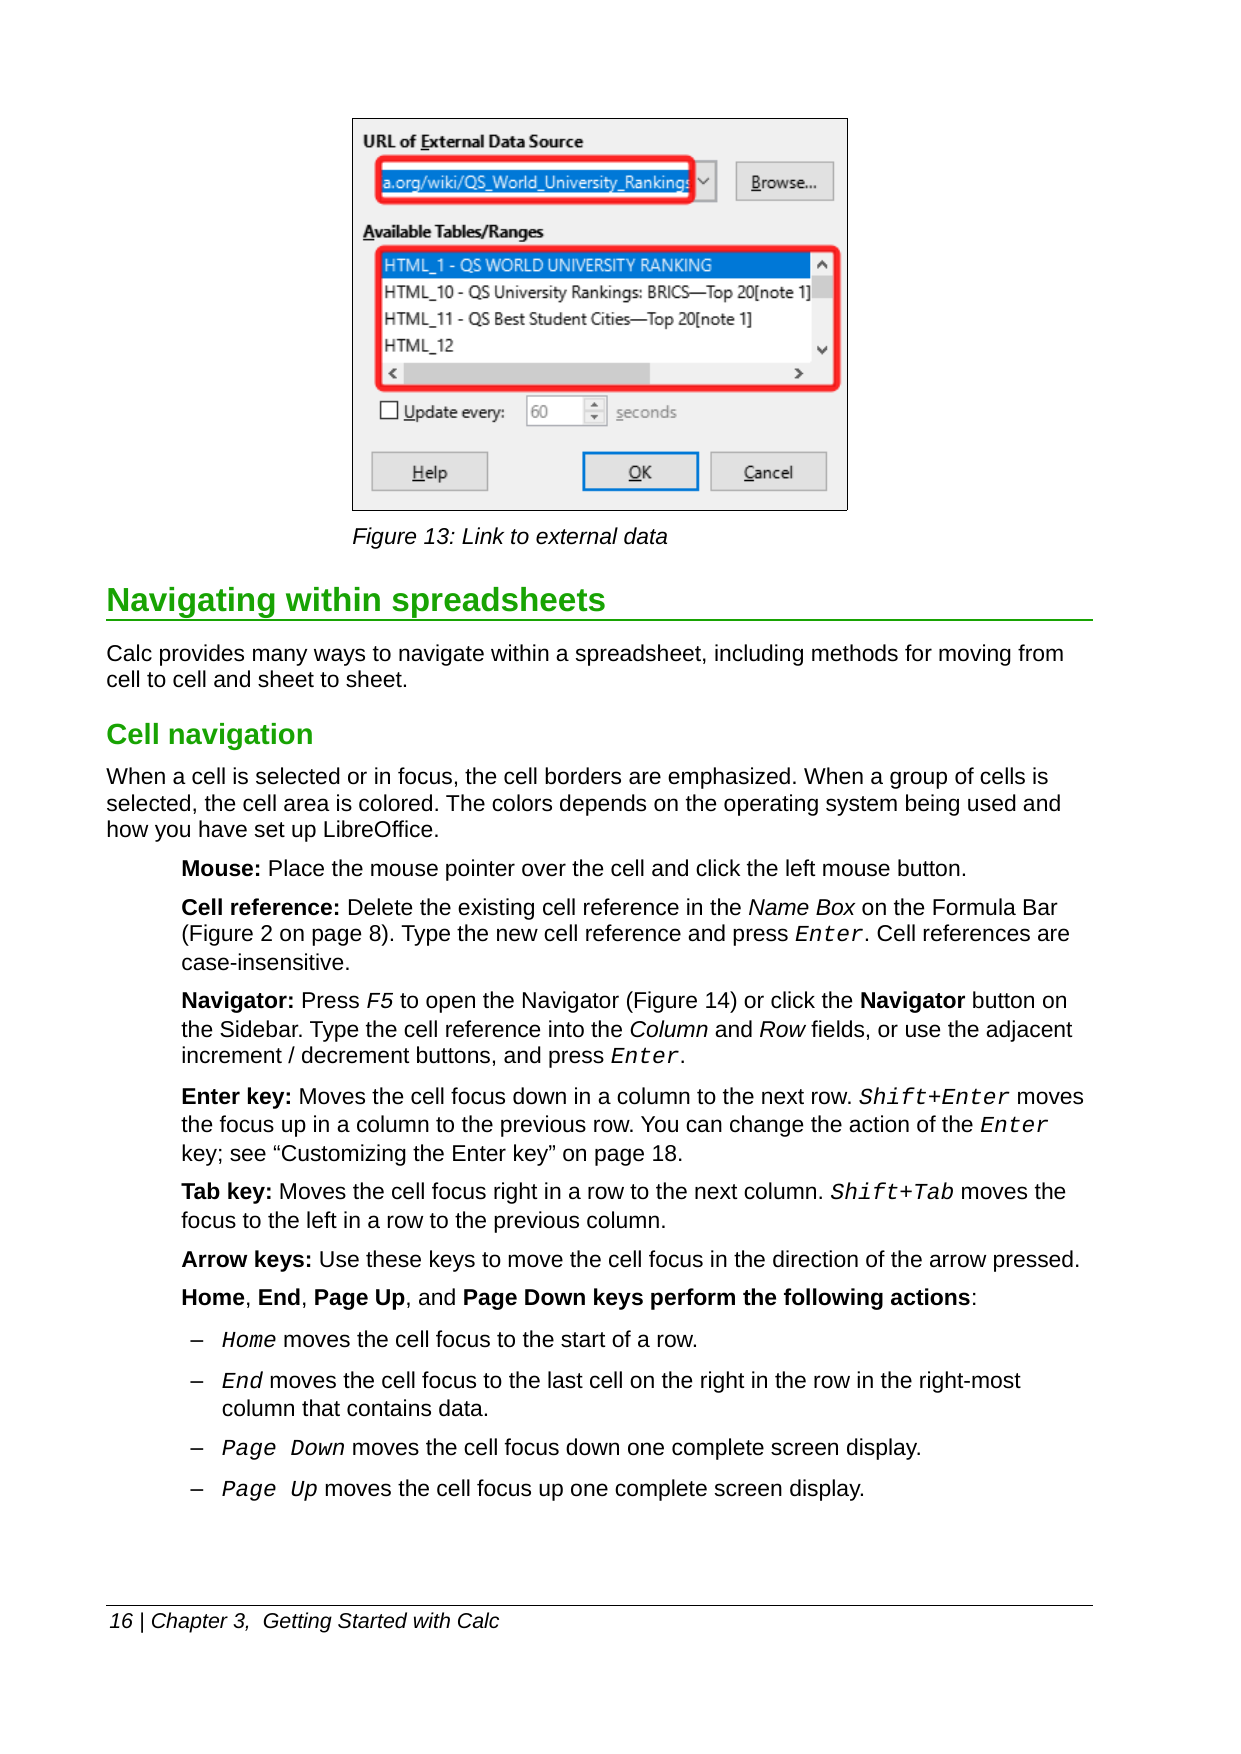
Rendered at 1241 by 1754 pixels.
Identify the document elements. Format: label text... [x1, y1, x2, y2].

text When a cell is selected or in focus, the cell borders are emphasized. When a group of cells is selected, the cell area is colored. The colors depends on the operating system being used and how you have set up LibreOffice. [106, 763, 1093, 842]
list End moves the cell focus to the last cell on the right in the row in the right-most column that contains data. [187, 1364, 1093, 1422]
picture [353, 119, 847, 510]
text Enter key: Moves the cell focus down in a column to the next row. Shift+Enter moves the focus up in a column to the previous row. You can change the action of the Enter key; see “Customizing the Enter key” on page 18. [181, 1083, 1093, 1166]
text Arrow keys: Use these keys to move the cell focus in the direction of the arrow pressed. [181, 1246, 1093, 1272]
list Page Up moves the cell focus up one complete screen display. [187, 1472, 1093, 1506]
text Figure 13: Link to external data [352, 523, 847, 549]
list Page Down moves the cell focus down one complete screen display. [187, 1431, 1093, 1462]
text Mouse: Place the mouse pointer over the cell and click the left mouse button. [181, 855, 1093, 881]
text Calc provides many ways to navigate within a spreadsheet, including methods for moving from cell to cell and sheet to sheet. [106, 639, 1093, 692]
list Home moves the cell focus to the start of a row. [187, 1323, 1093, 1354]
text Cell reference: Delete the existing cell reference in the Name Box on the Formula Bar (Figure 2 on page 8). Type the new cell reference and press Enter. Cell references are case-insensitive. [181, 894, 1093, 975]
text Navigator: Press F5 to open the Navigator (Figure 14) or click the Navigator button on the Sidebar. Type the cell reference into the Column and Row fields, or use the adjacent increment / decrement buttons, and press Enter. [181, 987, 1093, 1070]
subtitle Cell navigation [106, 717, 1093, 751]
text Tab key: Moves the cell focus right in a row to the next column. Shift+Tab moves the focus to the left in a row to the previous column. [181, 1178, 1093, 1233]
text Home, End, Page Up, and Page Down keys perform the following actions: [181, 1284, 1093, 1311]
subtitle Navigating within spreadsheets [106, 580, 1093, 619]
